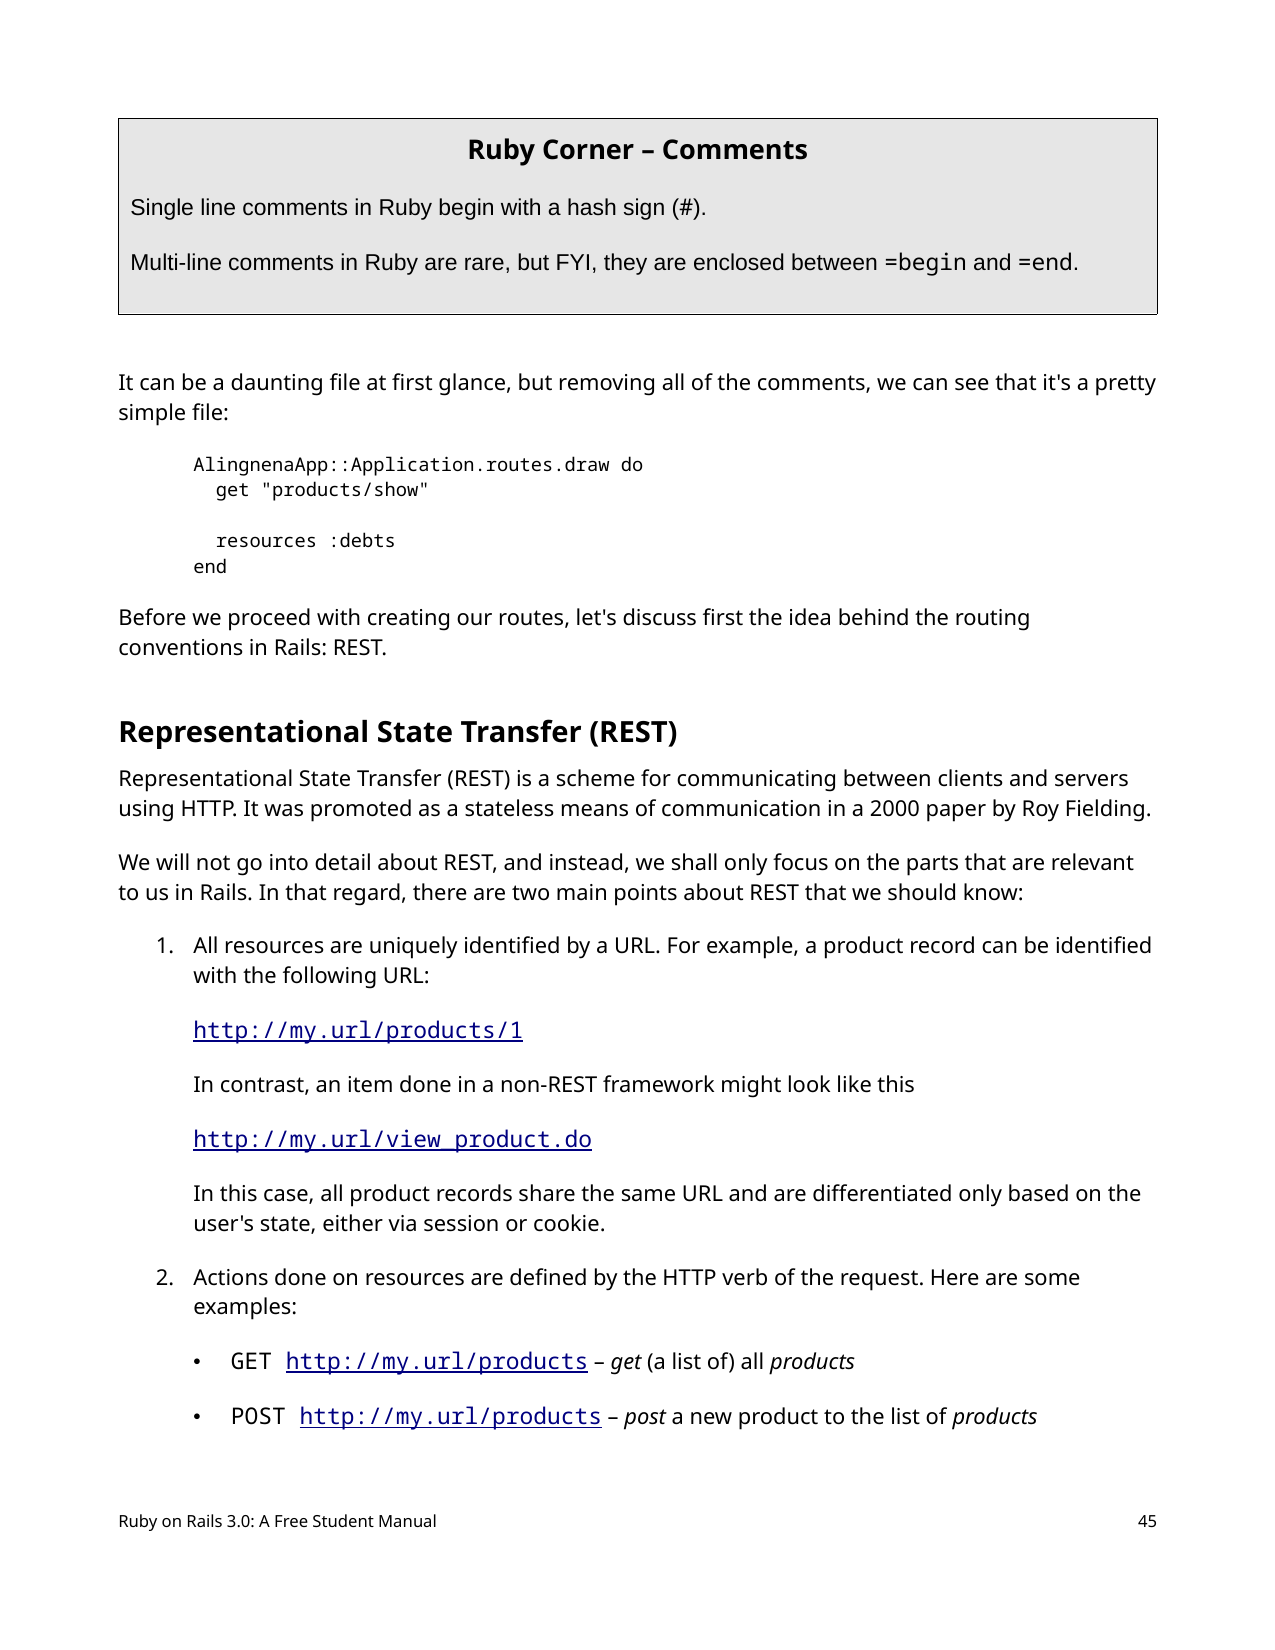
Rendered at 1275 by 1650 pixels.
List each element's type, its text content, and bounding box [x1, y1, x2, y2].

text AlingnenaApp::Application.routes.draw do get "products/show" resources :debts end [193, 451, 1157, 578]
list POST http://my.url/products – post a new product to the list of products [193, 1400, 1157, 1431]
list Actions done on resources are defined by the HTTP verb of the request. Here are some examples: [156, 1261, 1157, 1321]
text We will not go into detail about REST, and instead, we shall only focus on the parts that are relevant to us in Rails. In that regard, there are two main points about REST that we should know: [118, 847, 1157, 906]
list All resources are uniquely identified by a URL. For example, a product record can be identified with the following URL: [156, 930, 1157, 990]
text Before we proceed with creating our routes, let's discuss first the idea behind the routing conventions in Rails: REST. [118, 602, 1157, 662]
table_header Ruby Corner – Comments Single line comments in Ruby begin with a hash sign (#). Multi-line comments in Ruby are rare, but FYI, they are enclosed between =begin and =end. [119, 119, 1157, 313]
list In this case, all product records share the same URL and are differentiated only based on the user's state, either via session or cookie. [156, 1178, 1157, 1237]
text Representational State Transfer (REST) is a scheme for communicating between clients and servers using HTTP. It was promoted as a stateless means of communication in a 2000 paper by Roy Fielding. [118, 763, 1157, 823]
text It can be a daunting file at first glance, but removing all of the comments, we can see that it's a pretty simple file: [118, 367, 1157, 427]
list http://my.url/products/1 [156, 1014, 1157, 1045]
subtitle Representational State Transfer (REST) [118, 711, 1157, 751]
list http://my.url/view_product.do [156, 1123, 1157, 1154]
list GET http://my.url/products – get (a list of) all products [193, 1345, 1157, 1376]
list In contrast, an item done in a non-REST framework might look like this [156, 1069, 1157, 1099]
